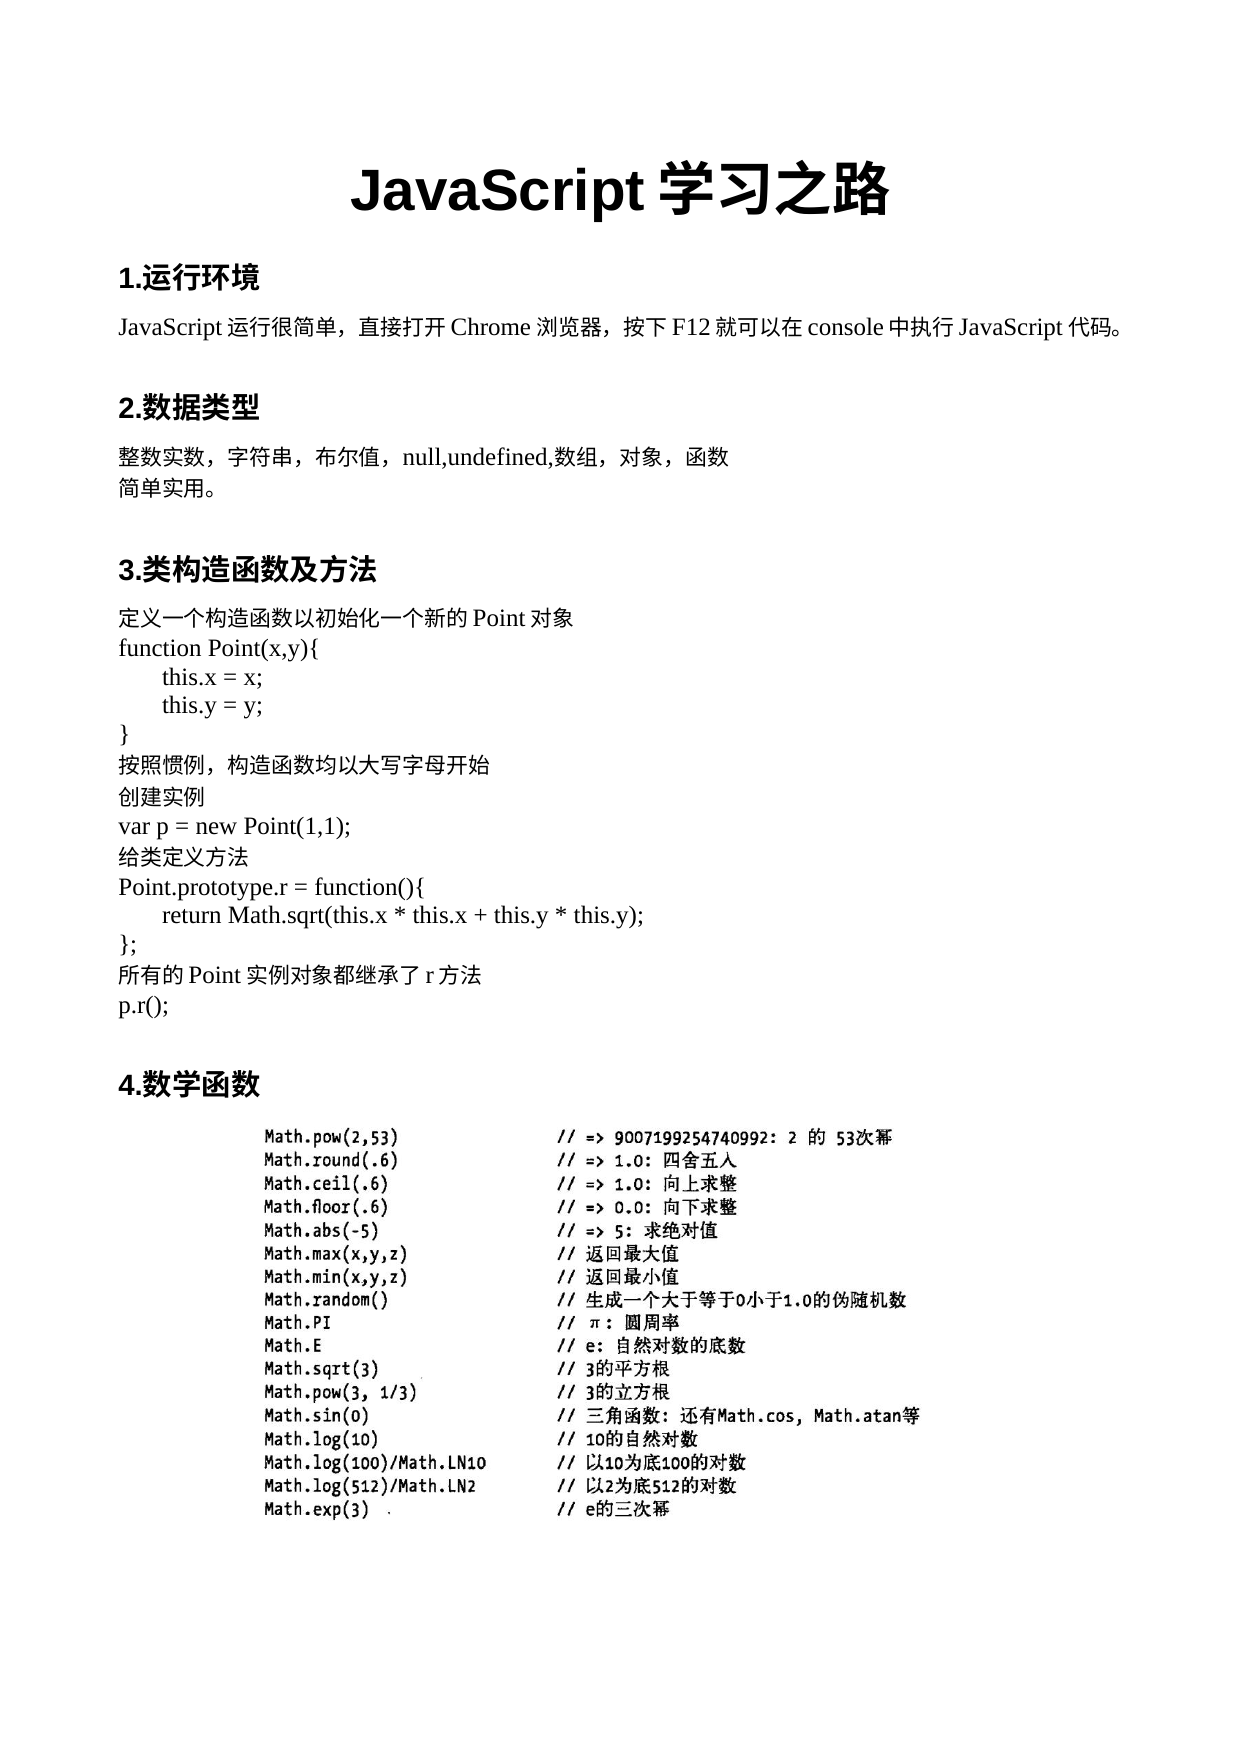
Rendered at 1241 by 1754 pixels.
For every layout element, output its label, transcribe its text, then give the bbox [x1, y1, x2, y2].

text }; [118, 929, 1122, 958]
text } [118, 719, 1122, 748]
subtitle 2.数据类型 [118, 385, 1122, 427]
subtitle 3.类构造函数及方法 [118, 546, 1122, 589]
text return Math.sqrt(this.x * this.x + this.y * this.y); [118, 901, 1122, 929]
title JavaScript学习之路 [118, 143, 1122, 228]
text 简单实用。 [118, 471, 1122, 503]
text var p = new Point(1,1); [118, 811, 1122, 840]
text Point.prototype.r = function(){ [118, 872, 1122, 901]
text 定义一个构造函数以初始化一个新的Point对象 [118, 601, 1122, 633]
text 给类定义方法 [118, 840, 1122, 872]
text this.x = x; [118, 662, 1122, 691]
subtitle 4.数学函数 [118, 1062, 1122, 1104]
text p.r(); [118, 990, 1122, 1018]
text this.y = y; [118, 691, 1122, 719]
text JavaScript运行很简单，直接打开Chrome浏览器，按下F12就可以在console中执行JavaScript代码。 [118, 310, 1122, 341]
text 按照惯例，构造函数均以大写字母开始 [118, 748, 1122, 780]
text 整数实数，字符串，布尔值，null,undefined,数组，对象，函数 [118, 440, 1122, 471]
picture [236, 1116, 1004, 1541]
subtitle 1.运行环境 [118, 255, 1122, 297]
text 所有的Point实例对象都继承了r方法 [118, 958, 1122, 990]
text function Point(x,y){ [118, 633, 1122, 662]
text 创建实例 [118, 780, 1122, 811]
